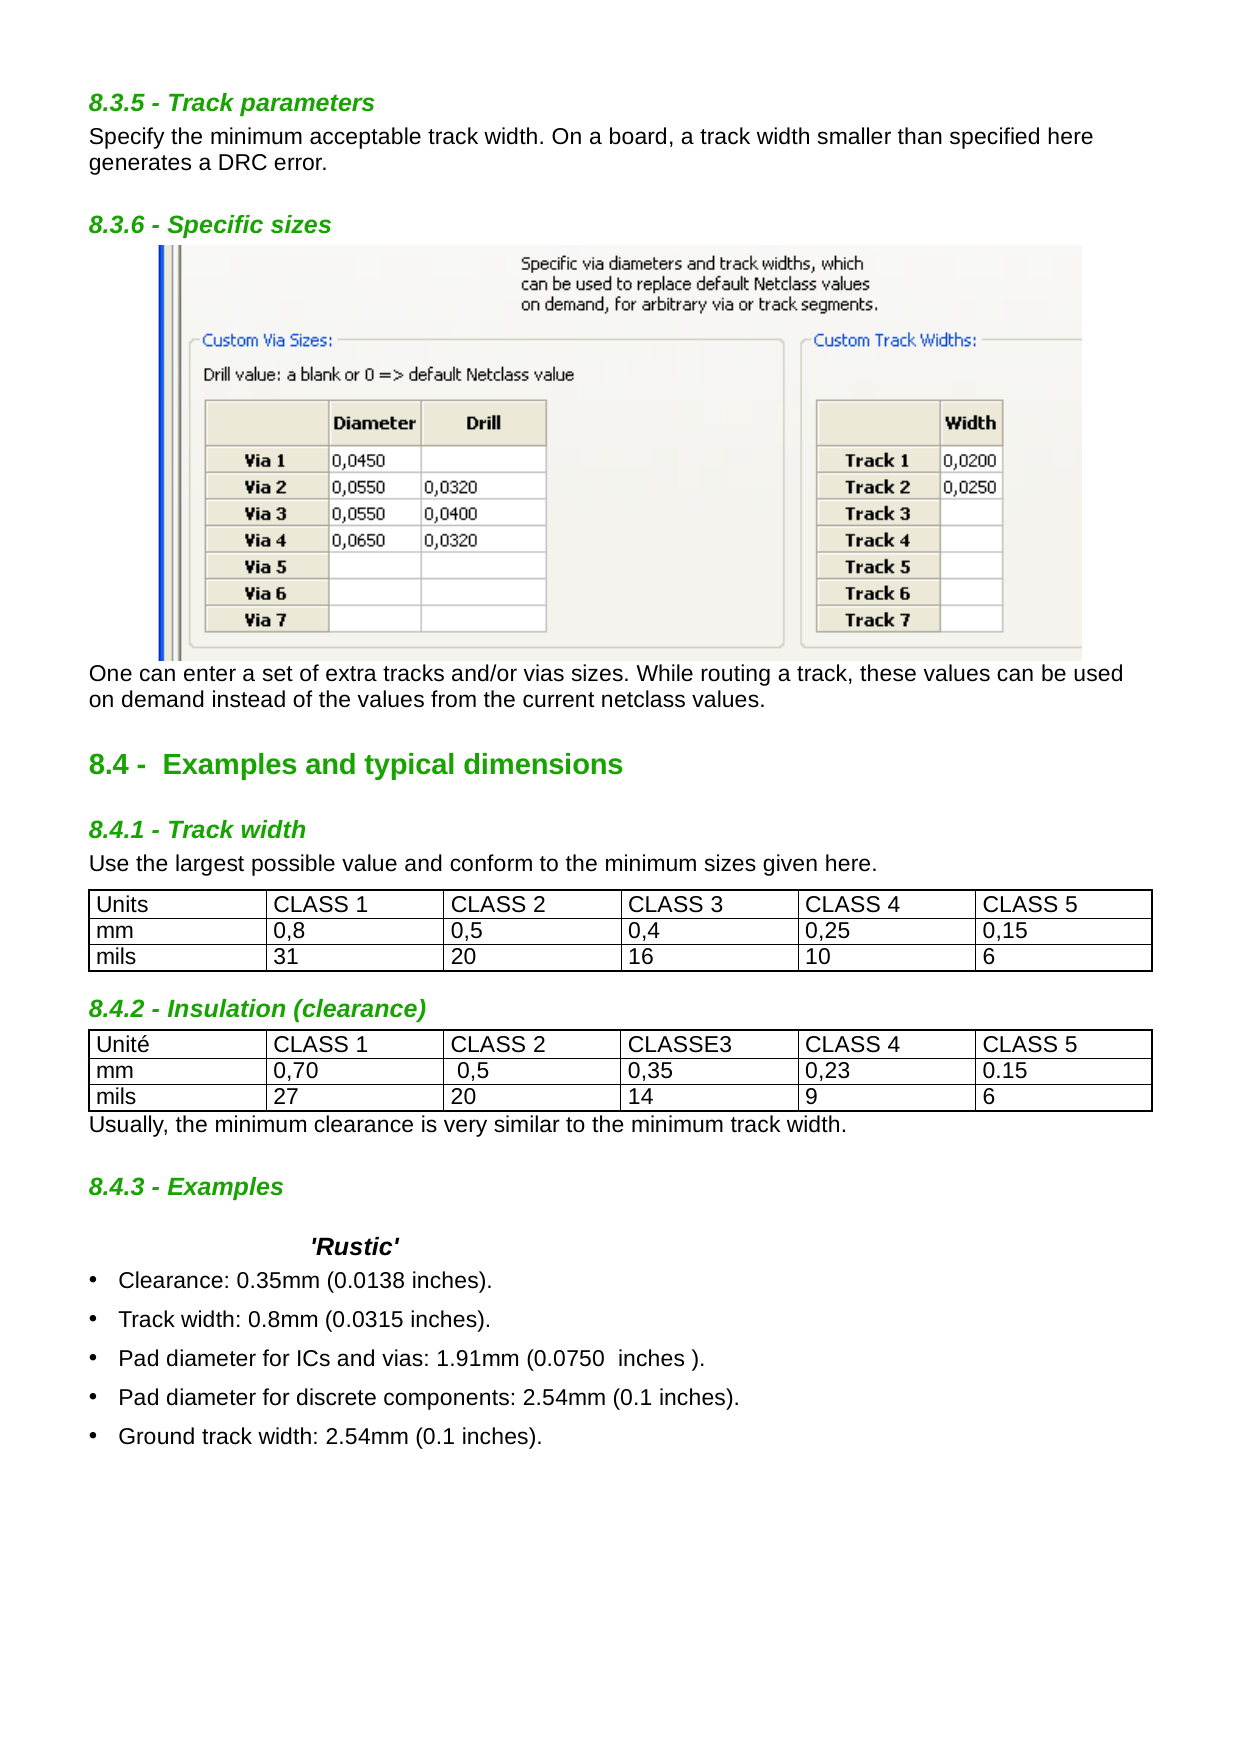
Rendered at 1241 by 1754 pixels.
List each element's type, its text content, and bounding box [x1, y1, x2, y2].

subtitle Examples [88, 1173, 1152, 1201]
table_cell 0,15 [976, 919, 1151, 943]
table_header CLASS 5 [976, 891, 1151, 917]
table_header CLASS 1 [267, 1031, 443, 1057]
text Specify the minimum acceptable track width. On a board, a track width smaller than specified here generates a DRC error. [88, 123, 1152, 175]
table_cell 0,4 [622, 919, 798, 943]
table_cell 10 [799, 945, 975, 970]
list Ground track width: 2.54mm (0.1 inches). [88, 1423, 1152, 1450]
text Usually, the minimum clearance is very similar to the minimum track width. [88, 1112, 1152, 1138]
text One can enter a set of extra tracks and/or vias sizes. While routing a track, these values can be used on demand instead of the values from the current netclass values. [88, 661, 1152, 713]
table_cell 20 [444, 1085, 620, 1110]
subtitle Specific sizes [88, 211, 1152, 239]
table_cell 9 [799, 1085, 975, 1110]
list Pad diameter for ICs and vias: 1.91mm (0.0750 inches ). [88, 1345, 1152, 1372]
table_cell 0,5 [444, 1059, 620, 1083]
table_cell 0.15 [976, 1059, 1151, 1083]
list Track width: 0.8mm (0.0315 inches). [88, 1306, 1152, 1333]
list Pad diameter for discrete components: 2.54mm (0.1 inches). [88, 1384, 1152, 1411]
table_header Unité [90, 1031, 266, 1057]
table_cell 6 [976, 1085, 1151, 1110]
table_cell 0,23 [799, 1059, 975, 1083]
table_cell 14 [621, 1085, 798, 1110]
table_header CLASS 4 [799, 891, 975, 917]
table_cell 20 [444, 945, 621, 970]
subtitle Examples and typical dimensions [88, 748, 1152, 781]
table_cell mm [90, 1059, 266, 1083]
subtitle Insulation (clearance) [88, 995, 1152, 1023]
table_header Units [90, 891, 266, 917]
table_cell mils [90, 945, 266, 970]
subtitle 'Rustic' [310, 1233, 1152, 1261]
table_header CLASS 5 [976, 1031, 1151, 1057]
text Use the largest possible value and conform to the minimum sizes given here. [88, 851, 1152, 877]
table_cell 0,25 [799, 919, 975, 943]
table_cell mm [90, 919, 266, 943]
table_cell 0,5 [444, 919, 621, 943]
table_header CLASS 1 [267, 891, 443, 917]
table_cell 16 [622, 945, 798, 970]
subtitle Track width [88, 816, 1152, 844]
table_cell 31 [267, 945, 443, 970]
table_header CLASS 2 [444, 891, 621, 917]
table_cell 0,8 [267, 919, 443, 943]
table_cell 27 [267, 1085, 443, 1110]
table_cell 0,35 [621, 1059, 798, 1083]
table_cell mils [90, 1085, 266, 1110]
table_header CLASS 3 [622, 891, 798, 917]
table_cell 6 [976, 945, 1151, 970]
table_header CLASS 4 [799, 1031, 975, 1057]
table_header CLASSE3 [621, 1031, 798, 1057]
table_cell 0,70 [267, 1059, 443, 1083]
subtitle Track parameters [88, 88, 1152, 117]
picture [158, 245, 1082, 661]
table_header CLASS 2 [444, 1031, 620, 1057]
list Clearance: 0.35mm (0.0138 inches). [88, 1267, 1152, 1294]
